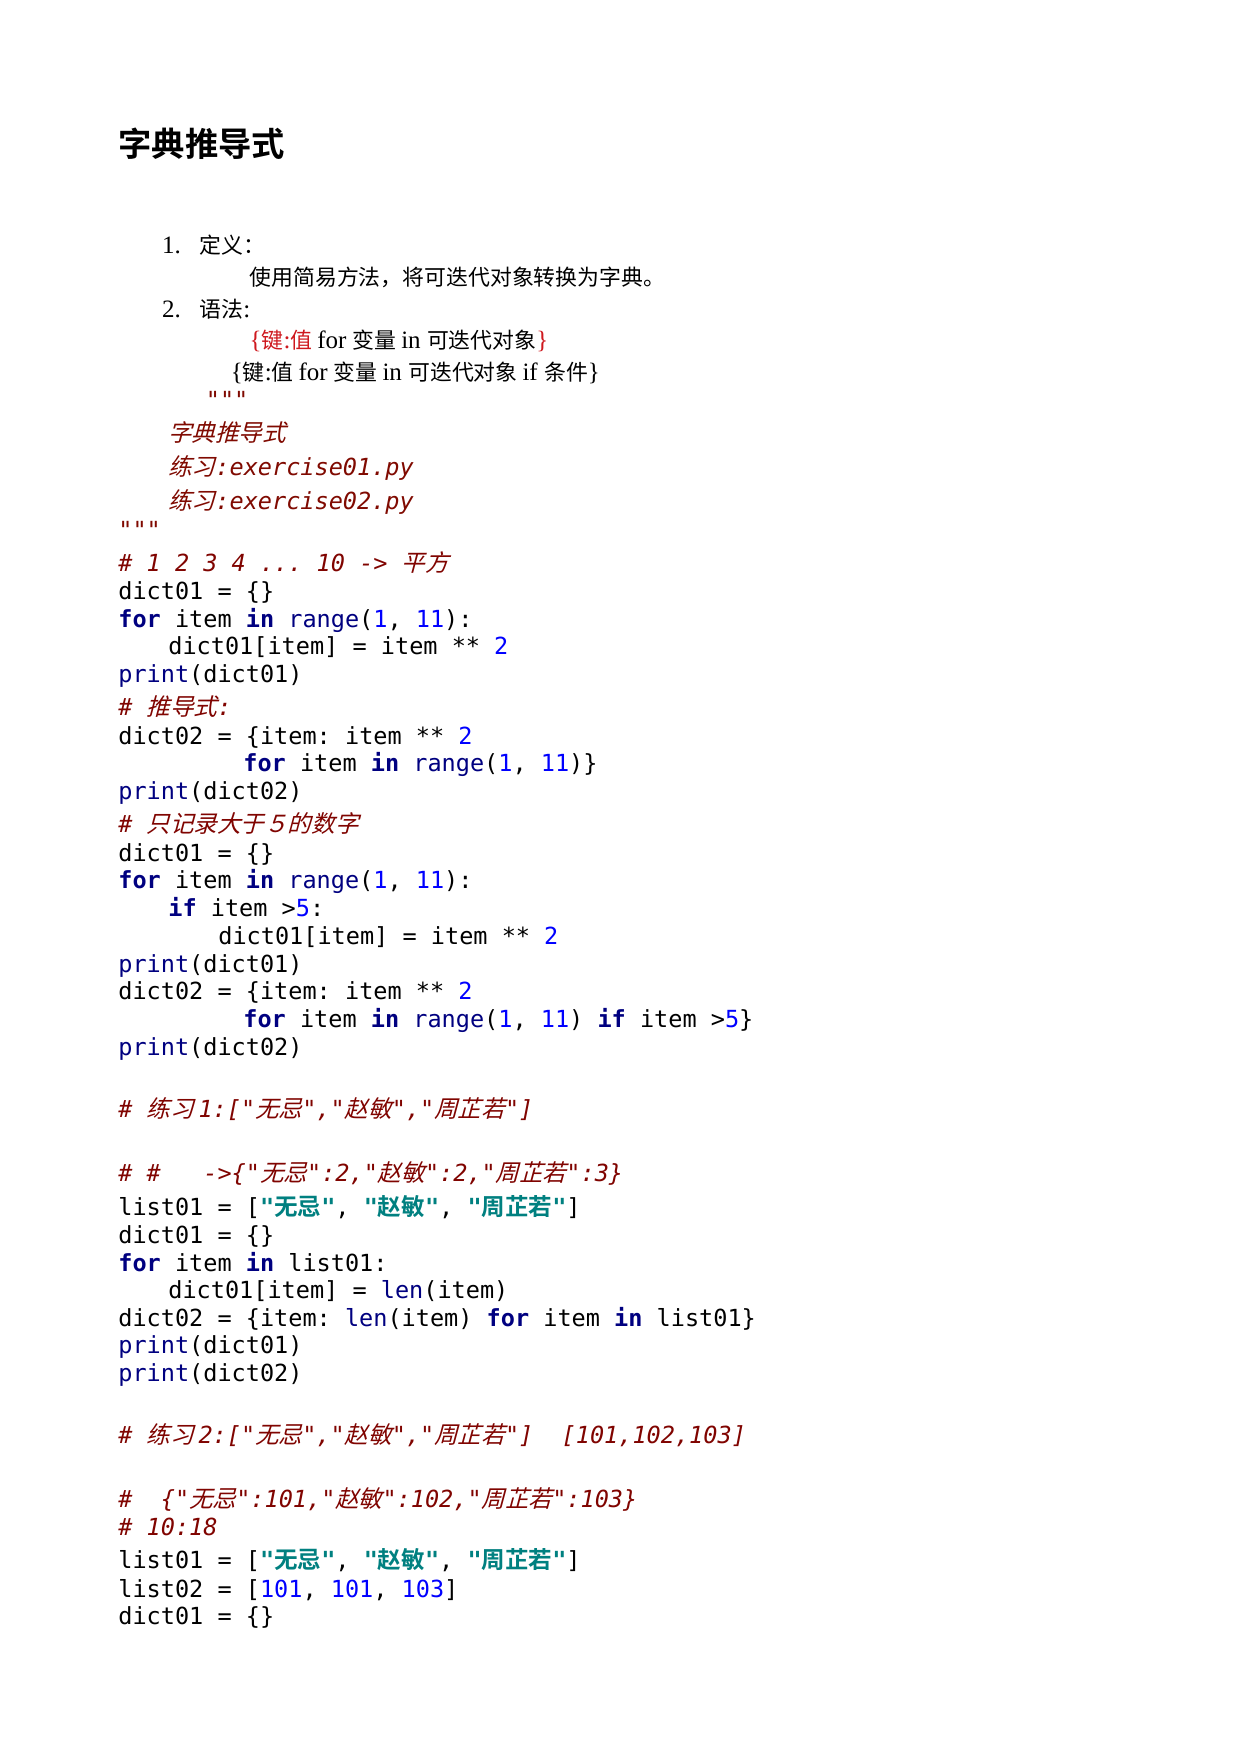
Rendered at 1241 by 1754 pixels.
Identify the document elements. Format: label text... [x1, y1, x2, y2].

text dict02 = {item: item ** 2 [118, 978, 1122, 1005]
text for item in range(1, 11)} [118, 750, 1122, 778]
text print(dict01) [118, 661, 1122, 688]
text # 只记录大于５的数字 [118, 805, 1122, 839]
text dict01[item] = len(item) [118, 1277, 1122, 1305]
text # {"无忌":101,"赵敏":102,"周芷若":103} [118, 1480, 1122, 1514]
text # 练习2:["无忌","赵敏","周芷若"] [101,102,103] [118, 1416, 1122, 1450]
text """ [118, 516, 1122, 544]
text dict01 = {} [118, 1222, 1122, 1249]
text dict01[item] = item ** 2 [118, 633, 1122, 661]
subtitle 字典推导式 [118, 118, 1122, 166]
text for item in range(1, 11): [118, 867, 1122, 894]
text print(dict02) [118, 778, 1122, 805]
text {键:值 for 变量 in 可迭代对象 if 条件} [206, 355, 1122, 387]
text """ [206, 387, 1122, 414]
text list01 = ["无忌", "赵敏", "周芷若"] [118, 1541, 1122, 1575]
list 定义： [162, 228, 1122, 260]
text print(dict02) [118, 1359, 1122, 1387]
text # 推导式: [118, 688, 1122, 722]
text print(dict01) [118, 1332, 1122, 1359]
text 练习:exercise01.py [118, 448, 1122, 482]
text dict01 = {} [118, 1603, 1122, 1630]
text {键:值 for 变量 in 可迭代对象} [206, 323, 1122, 355]
text for item in range(1, 11): [118, 605, 1122, 633]
text print(dict01) [118, 950, 1122, 978]
text 字典推导式 [118, 414, 1122, 448]
text for item in range(1, 11) if item >5} [118, 1005, 1122, 1033]
text # 10:18 [118, 1514, 1122, 1541]
text for item in list01: [118, 1249, 1122, 1277]
list 语法: [162, 292, 1122, 323]
text list02 = [101, 101, 103] [118, 1575, 1122, 1603]
text print(dict02) [118, 1033, 1122, 1061]
text dict01 = {} [118, 578, 1122, 605]
text # 练习1:["无忌","赵敏","周芷若"] [118, 1090, 1122, 1124]
text dict02 = {item: item ** 2 [118, 722, 1122, 750]
text dict01[item] = item ** 2 [118, 922, 1122, 950]
text # 1 2 3 4 ... 10 -> 平方 [118, 544, 1122, 578]
text # # ->{"无忌":2,"赵敏":2,"周芷若":3} [118, 1154, 1122, 1188]
text dict02 = {item: len(item) for item in list01} [118, 1305, 1122, 1332]
text 练习:exercise02.py [118, 482, 1122, 516]
text if item >5: [118, 894, 1122, 922]
text list01 = ["无忌", "赵敏", "周芷若"] [118, 1188, 1122, 1222]
text dict01 = {} [118, 839, 1122, 867]
text 使用简易方法，将可迭代对象转换为字典。 [206, 260, 1122, 292]
